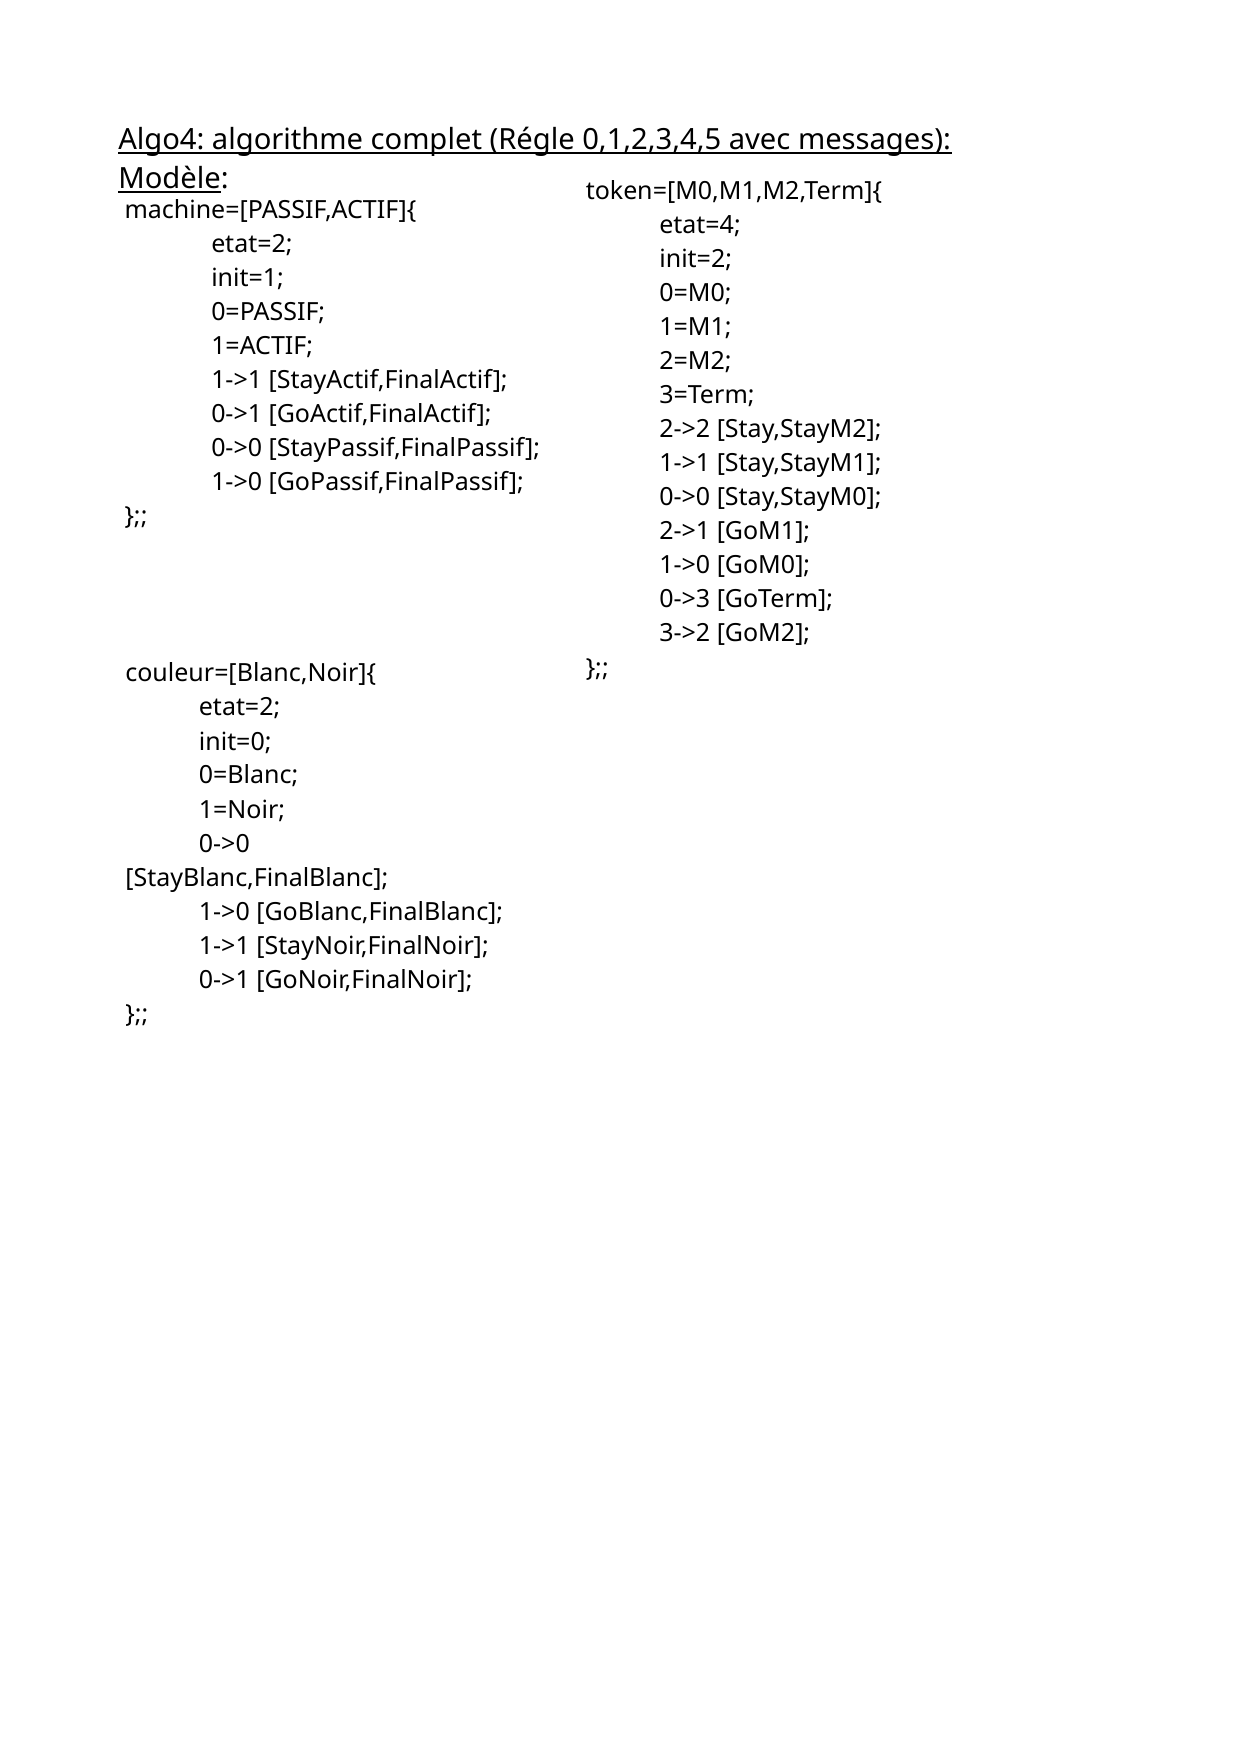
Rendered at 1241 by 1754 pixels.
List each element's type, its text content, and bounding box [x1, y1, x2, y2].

text Modèle: [118, 158, 1122, 197]
text Algo4: algorithme complet (Régle 0,1,2,3,4,5 avec messages): [118, 118, 1122, 158]
